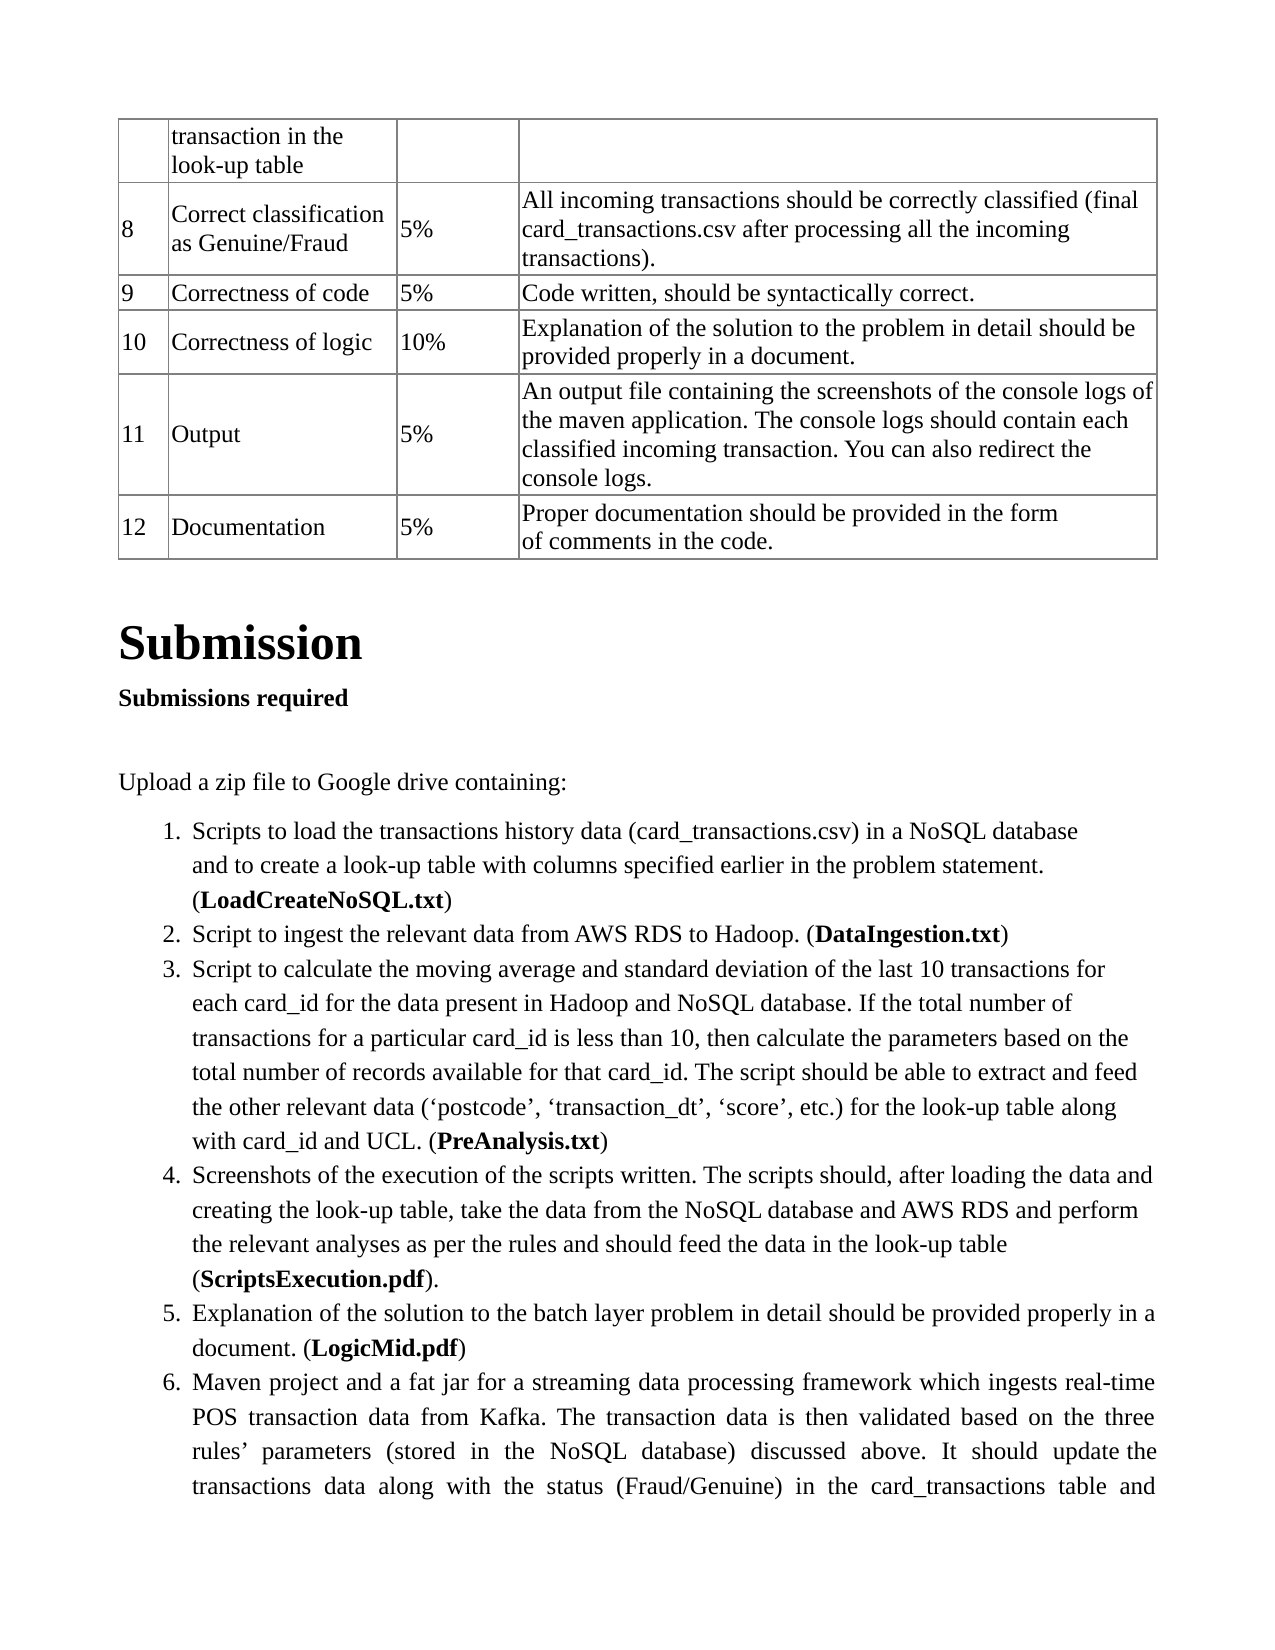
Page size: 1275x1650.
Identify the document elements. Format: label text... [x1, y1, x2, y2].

table_cell Documentation [169, 496, 396, 558]
table_cell Correctness of logic [169, 311, 396, 373]
table_cell 5% [398, 375, 518, 494]
table_cell 12 [119, 496, 168, 558]
table_cell Proper documentation should be provided in the form of comments in the code. [520, 496, 1156, 558]
list Maven project and a fat jar for a streaming data processing framework which ingests real-time POS transaction data from Kafka. The transaction data is then validated based on the three rules’ parameters (stored in the NoSQL database) discussed above. It should update the transactions data along with the status (Fraud/Genuine) in the card_transactions table and [162, 1367, 1157, 1499]
table_cell Explanation of the solution to the problem in detail should be provided properly in a document. [520, 311, 1156, 373]
table_cell 8 [119, 183, 168, 274]
list Script to ingest the relevant data from AWS RDS to Hadoop. (DataIngestion.txt) [162, 919, 1157, 948]
table_cell 9 [119, 276, 168, 309]
list Explanation of the solution to the batch layer problem in detail should be provided properly in a document. (LogicMid.pdf) [162, 1298, 1157, 1362]
table_cell 10 [119, 311, 168, 373]
table_cell All incoming transactions should be correctly classified (final card_transactions.csv after processing all the incoming transactions). [520, 183, 1156, 274]
text Upload a zip file to Google drive containing: [118, 767, 1157, 795]
table_cell Code written, should be syntactically correct. [520, 276, 1156, 309]
table_cell 5% [398, 496, 518, 558]
list ​​​​Scripts to load the transactions history data (card_transactions.csv) in a NoSQL database and to create a look-up table with columns specified earlier in the problem statement. (LoadCreateNoSQL.txt) [162, 816, 1157, 913]
table_cell 11 [119, 375, 168, 494]
list Script to calculate the moving average and standard deviation of the last 10 transactions for each card_id for the data present in Hadoop and NoSQL database. If the total number of transactions for a particular card_id is less than 10, then calculate the parameters based on the total number of records available for that card_id. The script should be able to extract and feed the other relevant data (‘postcode’, ‘transaction_dt’, ‘score’, etc.) for the look-up table along with card_id and UCL. (PreAnalysis.txt) [162, 954, 1157, 1155]
table_cell [398, 120, 518, 182]
list Screenshots of the execution of the scripts written. The scripts should, after loading the data and creating the look-up table, take the data from the NoSQL database and AWS RDS and perform the relevant analyses as per the rules and should feed the data in the look-up table (ScriptsExecution.pdf). [162, 1161, 1157, 1293]
table_cell 10% [398, 311, 518, 373]
table_cell 5% [398, 276, 518, 309]
subtitle Submission [118, 613, 1157, 671]
table_cell Output [169, 375, 396, 494]
table_cell An output file containing the screenshots of the console logs of the maven application. The console logs should contain each classified incoming transaction. You can also redirect the console logs. [520, 375, 1156, 494]
table_cell Correctness of code [169, 276, 396, 309]
table_cell [119, 120, 168, 182]
table_cell 5% [398, 183, 518, 274]
text Submissions required [118, 683, 1157, 712]
table_cell transaction in the look-up table [169, 120, 396, 182]
table_cell Correct classification as Genuine/Fraud [169, 183, 396, 274]
table_cell [520, 120, 1156, 182]
